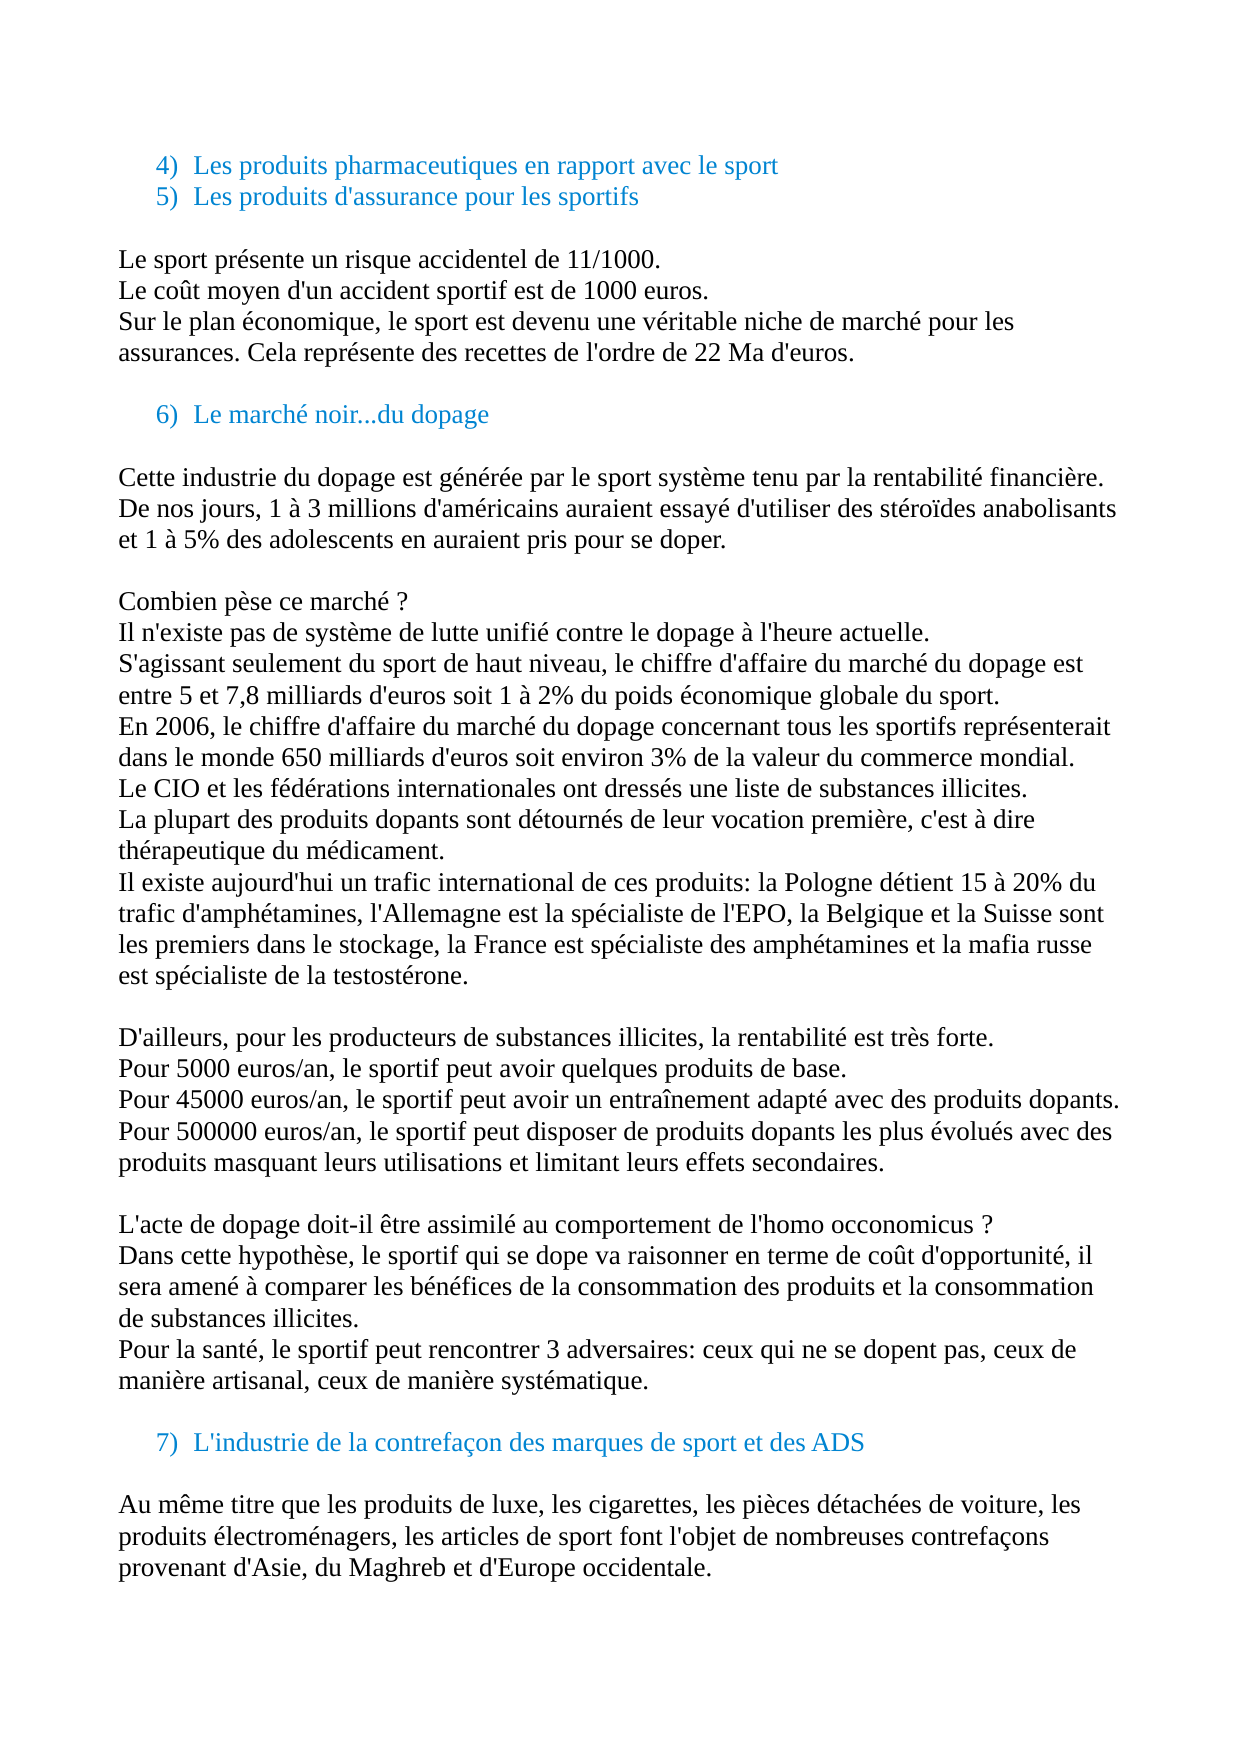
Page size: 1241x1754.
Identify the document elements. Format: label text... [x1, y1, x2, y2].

text L'acte de dopage doit-il être assimilé au comportement de l'homo occonomicus ? [118, 1208, 1122, 1239]
list Les produits pharmaceutiques en rapport avec le sport [156, 149, 1122, 180]
text Le coût moyen d'un accident sportif est de 1000 euros. [118, 274, 1122, 305]
text En 2006, le chiffre d'affaire du marché du dopage concernant tous les sportifs représenterait dans le monde 650 milliards d'euros soit environ 3% de la valeur du commerce mondial. [118, 710, 1122, 772]
text Dans cette hypothèse, le sportif qui se dope va raisonner en terme de coût d'opportunité, il sera amené à comparer les bénéfices de la consommation des produits et la consommation de substances illicites. [118, 1239, 1122, 1333]
list Le marché noir...du dopage [156, 398, 1122, 429]
text Combien pèse ce marché ? [118, 585, 1122, 616]
text Le CIO et les fédérations internationales ont dressés une liste de substances illicites. [118, 772, 1122, 803]
text Cette industrie du dopage est générée par le sport système tenu par la rentabilité financière. [118, 461, 1122, 492]
list L'industrie de la contrefaçon des marques de sport et des ADS [156, 1426, 1122, 1457]
list Les produits d'assurance pour les sportifs [156, 180, 1122, 212]
text Le sport présente un risque accidentel de 11/1000. [118, 243, 1122, 274]
text Pour 5000 euros/an, le sportif peut avoir quelques produits de base. [118, 1052, 1122, 1084]
text Au même titre que les produits de luxe, les cigarettes, les pièces détachées de voiture, les produits électroménagers, les articles de sport font l'objet de nombreuses contrefaçons provenant d'Asie, du Maghreb et d'Europe occidentale. [118, 1488, 1122, 1582]
text La plupart des produits dopants sont détournés de leur vocation première, c'est à dire thérapeutique du médicament. [118, 803, 1122, 866]
text Pour la santé, le sportif peut rencontrer 3 adversaires: ceux qui ne se dopent pas, ceux de manière artisanal, ceux de manière systématique. [118, 1333, 1122, 1395]
text Il n'existe pas de système de lutte unifié contre le dopage à l'heure actuelle. [118, 616, 1122, 648]
text D'ailleurs, pour les producteurs de substances illicites, la rentabilité est très forte. [118, 1021, 1122, 1052]
text Il existe aujourd'hui un trafic international de ces produits: la Pologne détient 15 à 20% du trafic d'amphétamines, l'Allemagne est la spécialiste de l'EPO, la Belgique et la Suisse sont les premiers dans le stockage, la France est spécialiste des amphétamines et la mafia russe est spécialiste de la testostérone. [118, 866, 1122, 990]
text S'agissant seulement du sport de haut niveau, le chiffre d'affaire du marché du dopage est entre 5 et 7,8 milliards d'euros soit 1 à 2% du poids économique globale du sport. [118, 648, 1122, 710]
text Sur le plan économique, le sport est devenu une véritable niche de marché pour les assurances. Cela représente des recettes de l'ordre de 22 Ma d'euros. [118, 305, 1122, 367]
text Pour 500000 euros/an, le sportif peut disposer de produits dopants les plus évolués avec des produits masquant leurs utilisations et limitant leurs effets secondaires. [118, 1115, 1122, 1177]
text Pour 45000 euros/an, le sportif peut avoir un entraînement adapté avec des produits dopants. [118, 1084, 1122, 1115]
text De nos jours, 1 à 3 millions d'américains auraient essayé d'utiliser des stéroïdes anabolisants et 1 à 5% des adolescents en auraient pris pour se doper. [118, 492, 1122, 554]
